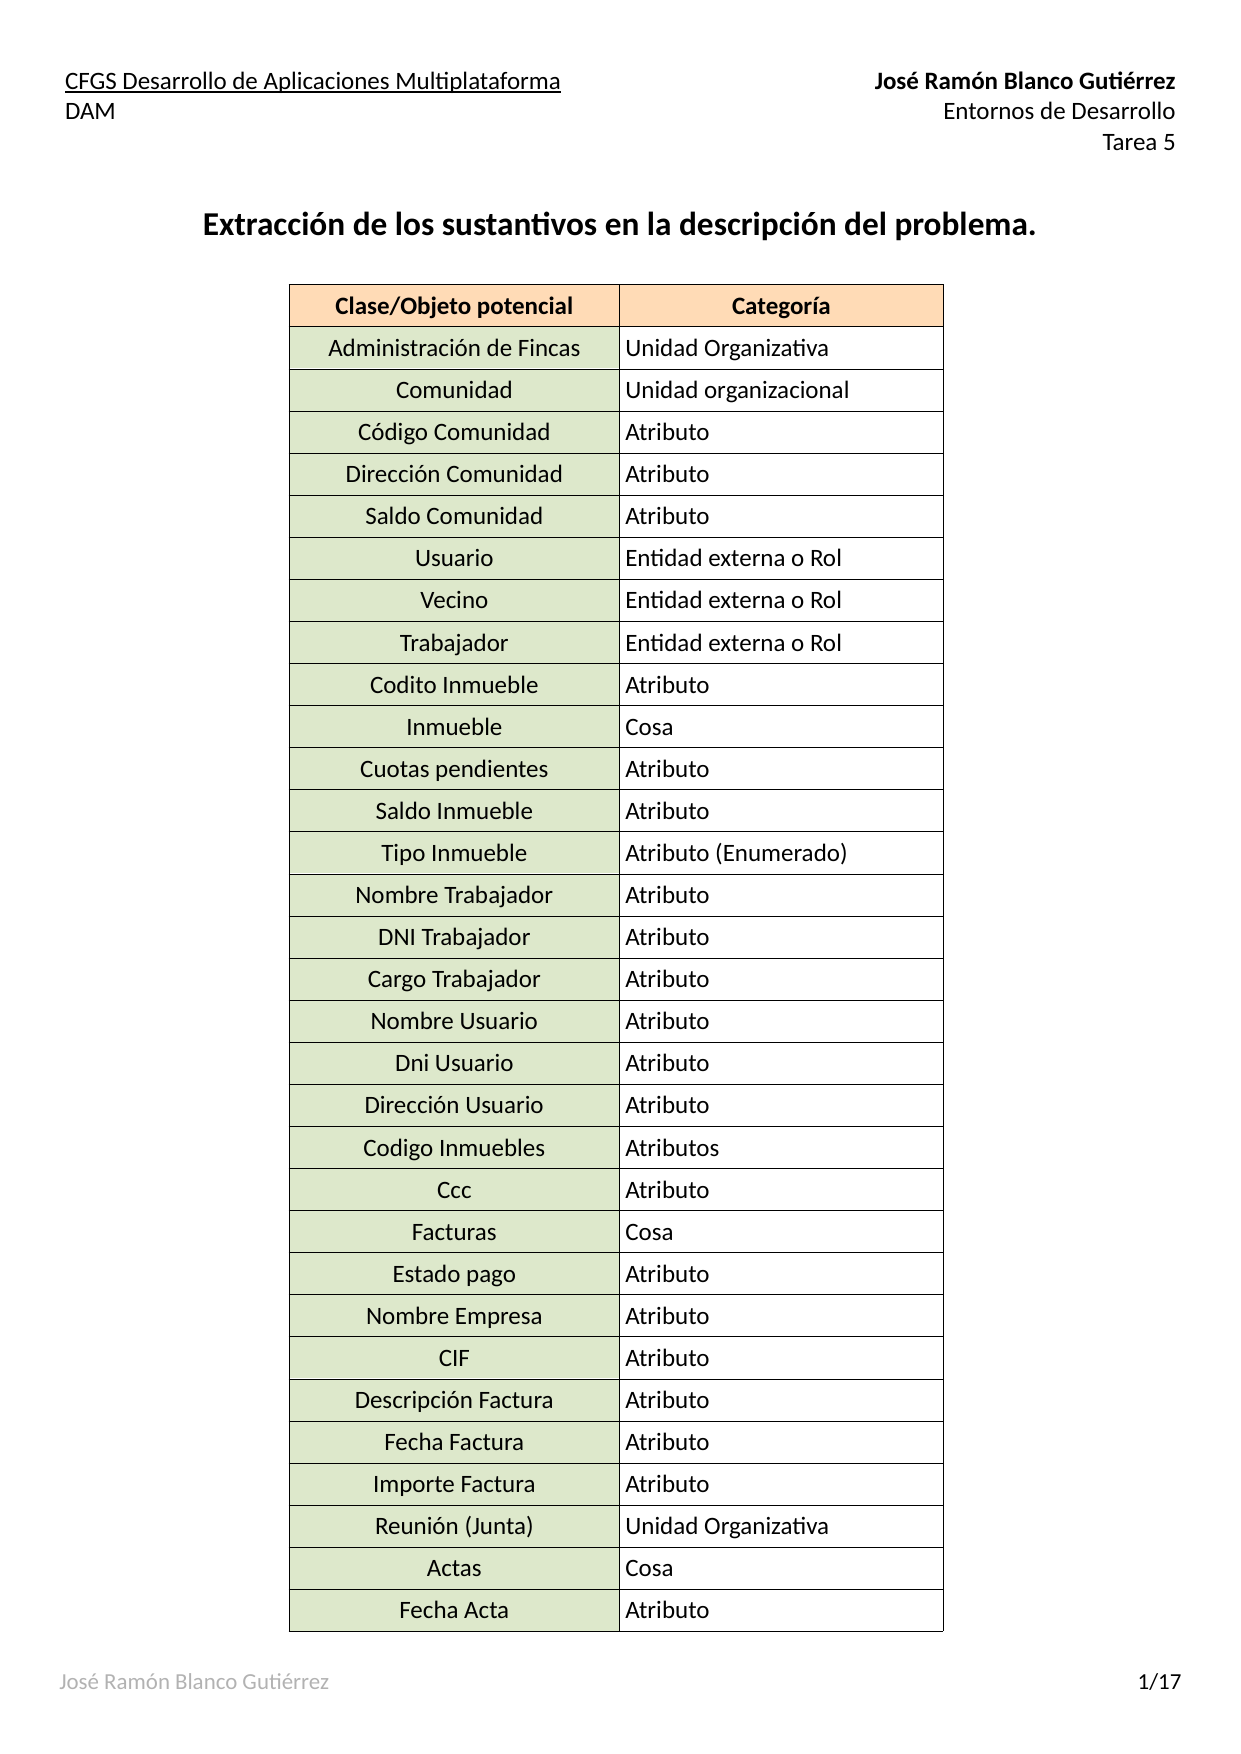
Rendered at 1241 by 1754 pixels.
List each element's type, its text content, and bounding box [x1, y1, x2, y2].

table_cell Dirección Comunidad [290, 454, 619, 495]
table_cell Atributo [620, 1001, 943, 1042]
table_cell Atributo [620, 1085, 943, 1126]
table_cell Ccc [290, 1169, 619, 1210]
table_cell Tipo Inmueble [290, 832, 619, 873]
table_cell Atributo [620, 959, 943, 1000]
table_cell Atributo [620, 1380, 943, 1421]
table_cell Importe Factura [290, 1464, 619, 1505]
table_cell Nombre Usuario [290, 1001, 619, 1042]
table_cell Administración de Fincas [290, 327, 619, 368]
table_cell Atributo [620, 917, 943, 958]
table_cell Atributo [620, 1422, 943, 1463]
table_cell Atributo [620, 1590, 943, 1631]
table_cell Saldo Comunidad [290, 496, 619, 537]
table_cell Código Comunidad [290, 412, 619, 453]
table_cell Entidad externa o Rol [620, 538, 943, 579]
table_cell Atributo [620, 454, 943, 495]
table_cell Unidad Organizativa [620, 327, 943, 368]
table_cell Dni Usuario [290, 1043, 619, 1084]
table_cell Atributos [620, 1127, 943, 1168]
table_cell Atributo [620, 748, 943, 789]
table_cell Atributo [620, 1043, 943, 1084]
table_cell Cosa [620, 706, 943, 747]
table_cell Fecha Acta [290, 1590, 619, 1631]
table_cell Entidad externa o Rol [620, 622, 943, 663]
table_header Categoría [620, 285, 943, 326]
table_cell Atributo [620, 1253, 943, 1294]
table_cell Unidad Organizativa [620, 1506, 943, 1547]
table_cell Cuotas pendientes [290, 748, 619, 789]
table_cell Unidad organizacional [620, 370, 943, 411]
table_cell Facturas [290, 1211, 619, 1252]
table_cell Nombre Empresa [290, 1295, 619, 1336]
table_cell Actas [290, 1548, 619, 1589]
table_header Clase/Objeto potencial [290, 285, 619, 326]
table_cell Atributo [620, 1464, 943, 1505]
table_cell Comunidad [290, 370, 619, 411]
table_header CFGS Desarrollo de Aplicaciones Multiplataforma DAM [59, 59, 620, 162]
text Extracción de los sustantivos en la descripción del problema. [59, 203, 1181, 243]
table_cell Atributo [620, 496, 943, 537]
table_cell Estado pago [290, 1253, 619, 1294]
table_cell Reunión (Junta) [290, 1506, 619, 1547]
table_cell Cosa [620, 1211, 943, 1252]
table_cell Usuario [290, 538, 619, 579]
table_cell Inmueble [290, 706, 619, 747]
table_cell Atributo [620, 1337, 943, 1378]
table_cell Atributo [620, 1295, 943, 1336]
table_cell Trabajador [290, 622, 619, 663]
table_cell Fecha Factura [290, 1422, 619, 1463]
table_cell Entidad externa o Rol [620, 580, 943, 621]
table_cell Codigo Inmuebles [290, 1127, 619, 1168]
table_cell Atributo [620, 875, 943, 916]
table_cell Nombre Trabajador [290, 875, 619, 916]
table_cell Atributo [620, 1169, 943, 1210]
table_cell Descripción Factura [290, 1380, 619, 1421]
table_cell CIF [290, 1337, 619, 1378]
table_cell Cosa [620, 1548, 943, 1589]
table_cell DNI Trabajador [290, 917, 619, 958]
table_cell Atributo [620, 412, 943, 453]
table_header José Ramón Blanco Gutiérrez Entornos de Desarrollo Tarea 5 [620, 59, 1181, 162]
table_cell Atributo (Enumerado) [620, 832, 943, 873]
table_cell Atributo [620, 664, 943, 705]
table_cell Codito Inmueble [290, 664, 619, 705]
table_cell Vecino [290, 580, 619, 621]
table_cell Saldo Inmueble [290, 790, 619, 831]
table_cell Dirección Usuario [290, 1085, 619, 1126]
table_cell Cargo Trabajador [290, 959, 619, 1000]
table_cell Atributo [620, 790, 943, 831]
